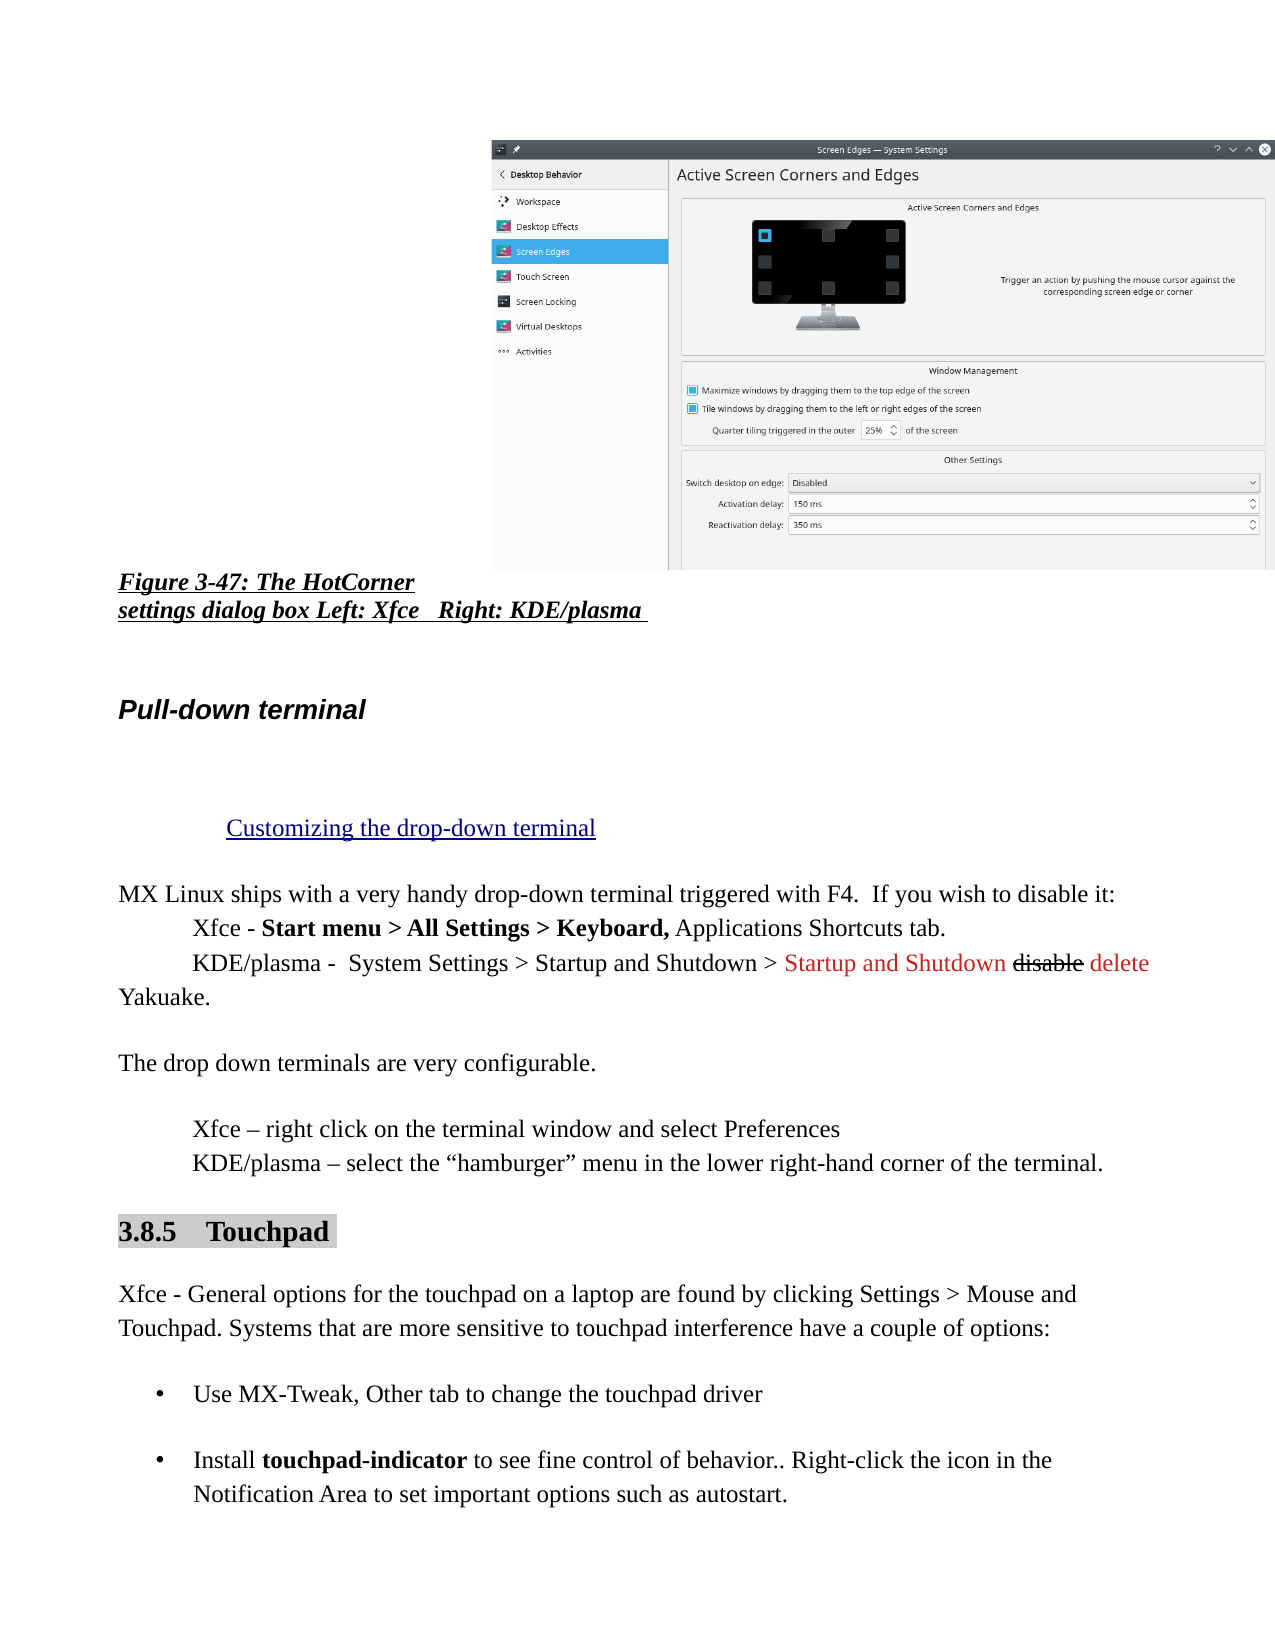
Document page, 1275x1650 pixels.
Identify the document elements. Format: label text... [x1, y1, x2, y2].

text Customizing the drop-down terminal [118, 754, 1157, 842]
list Install touchpad-indicator to see fine control of behavior.. Right-click the icon in the Notification Area to set important options such as autostart. [156, 1445, 1157, 1508]
text The drop down terminals are very configurable. [118, 1048, 1157, 1077]
text Xfce – right click on the terminal window and select Preferences KDE/plasma – select the “hamburger” menu in the lower right-hand corner of the terminal. [118, 1114, 1157, 1177]
subtitle 3.8.5 Touchpad [337, 1214, 1138, 1248]
subtitle Pull-down terminal [118, 694, 1157, 726]
list Use MX-Tweak, Other tab to change the touchpad driver [156, 1379, 1157, 1408]
text Figure 3-47: The HotCorner settings dialog box Left: Xfce Right: KDE/plasma [118, 567, 1157, 624]
picture [491, 140, 1275, 570]
text Xfce - General options for the touchpad on a laptop are found by clicking Settings > Mouse and Touchpad. Systems that are more sensitive to touchpad interference have a couple of options: [118, 1279, 1157, 1342]
text MX Linux ships with a very handy drop-down terminal triggered with F4. If you wish to disable it: Xfce - Start menu > All Settings > Keyboard, Applications Shortcuts tab. KDE/plasma - System Settings > Startup and Shutdown > Startup and Shutdown disable delete Yakuake. [118, 879, 1157, 1011]
